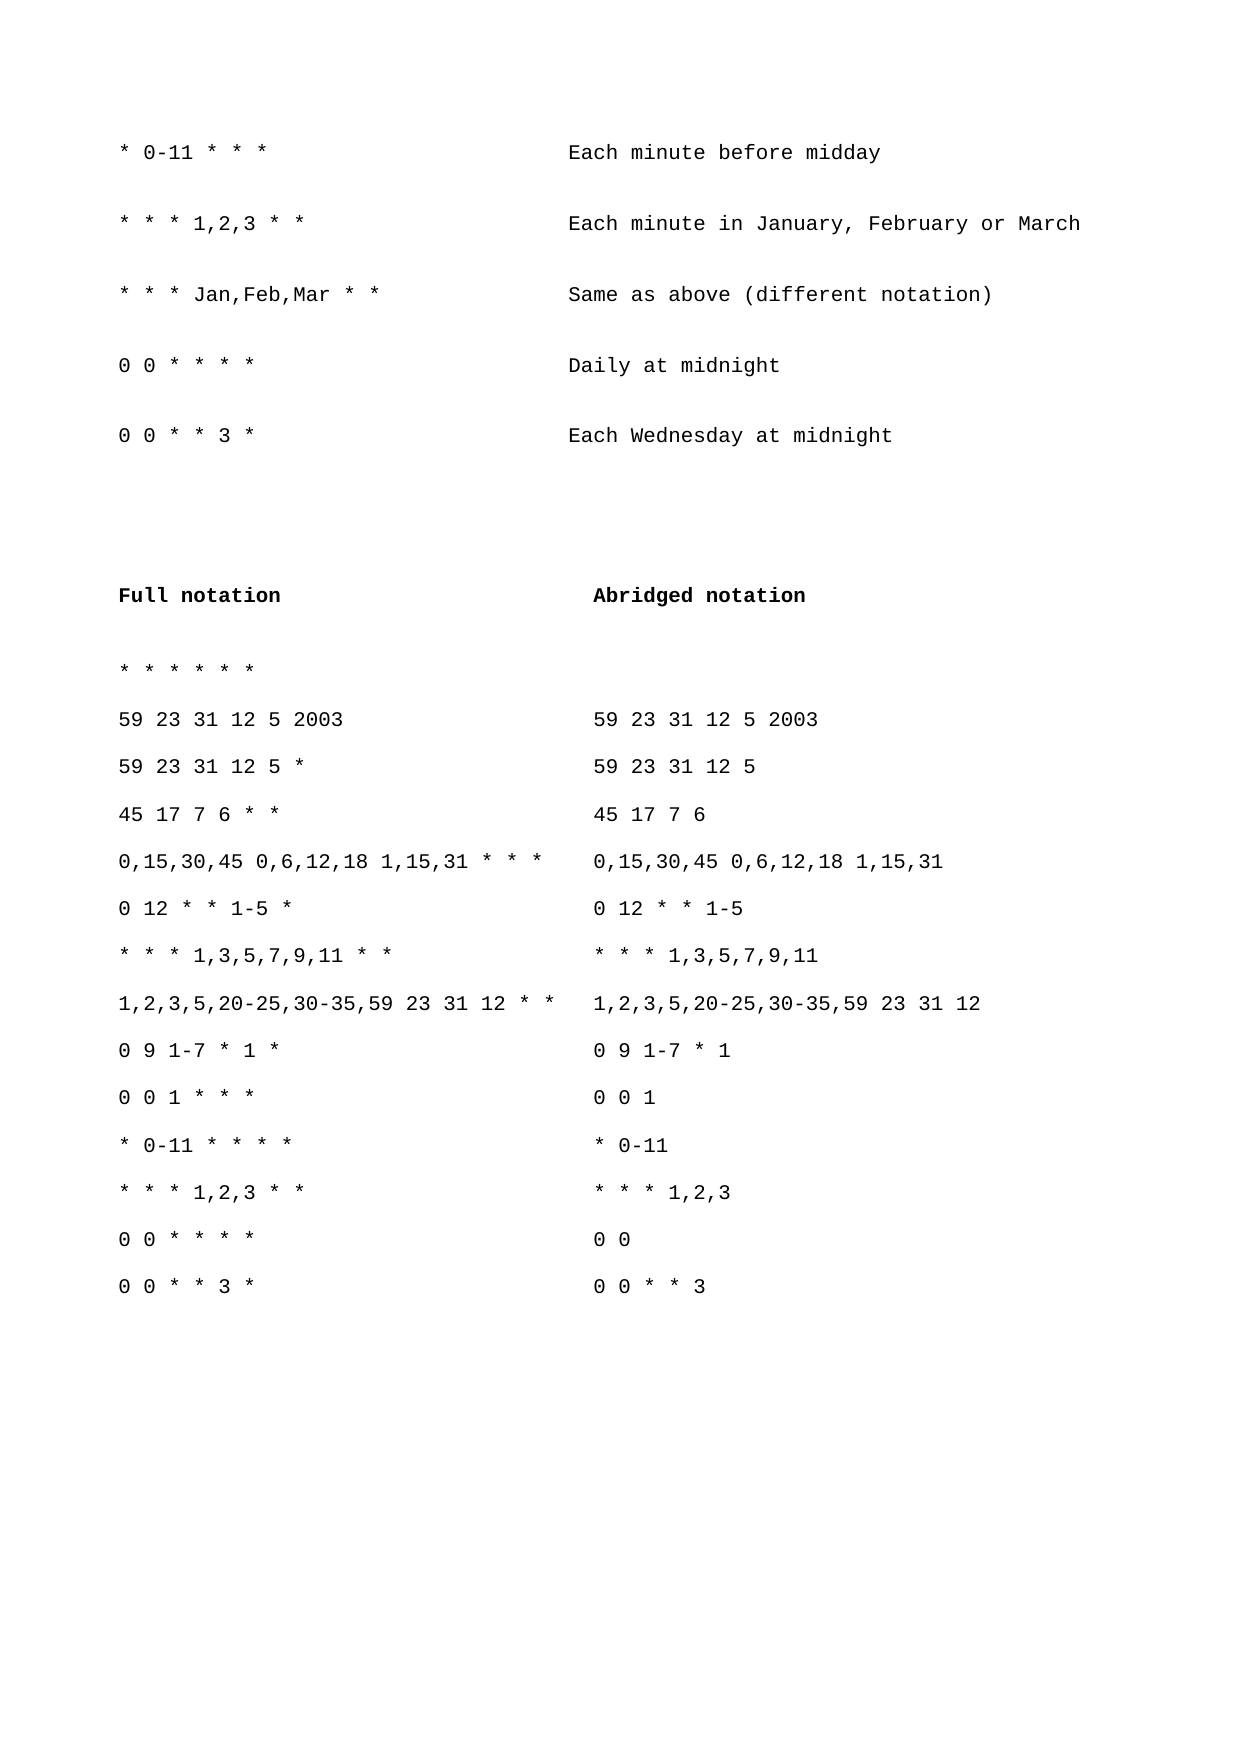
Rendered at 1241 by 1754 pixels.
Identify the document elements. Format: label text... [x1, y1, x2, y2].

text * 0-11 * * * Each minute before midday [118, 142, 1122, 165]
text 0 0 1 * * * 0 0 1 [118, 1087, 1122, 1111]
text 0 0 * * * * 0 0 [118, 1229, 1122, 1253]
text 0 0 * * 3 * 0 0 * * 3 [118, 1276, 1122, 1300]
text 0 9 1-7 * 1 * 0 9 1-7 * 1 [118, 1040, 1122, 1064]
text 0 0 * * 3 * Each Wednesday at midnight [118, 426, 1122, 449]
text 0 12 * * 1-5 * 0 12 * * 1-5 [118, 898, 1122, 922]
text * * * Jan,Feb,Mar * * Same as above (different notation) [118, 284, 1122, 307]
text 45 17 7 6 * * 45 17 7 6 [118, 803, 1122, 827]
text 59 23 31 12 5 * 59 23 31 12 5 [118, 756, 1122, 780]
text * * * 1,2,3 * * Each minute in January, February or March [118, 213, 1122, 236]
text 1,2,3,5,20-25,30-35,59 23 31 12 * * 1,2,3,5,20-25,30-35,59 23 31 12 [118, 993, 1122, 1016]
text * * * * * * [118, 662, 1122, 685]
text 0 0 * * * * Daily at midnight [118, 354, 1122, 378]
text Full notation Abridged notation [118, 585, 1122, 608]
text * 0-11 * * * * * 0-11 [118, 1134, 1122, 1158]
text 0,15,30,45 0,6,12,18 1,15,31 * * * 0,15,30,45 0,6,12,18 1,15,31 [118, 851, 1122, 874]
text 59 23 31 12 5 2003 59 23 31 12 5 2003 [118, 709, 1122, 733]
text * * * 1,3,5,7,9,11 * * * * * 1,3,5,7,9,11 [118, 945, 1122, 969]
text * * * 1,2,3 * * * * * 1,2,3 [118, 1182, 1122, 1206]
